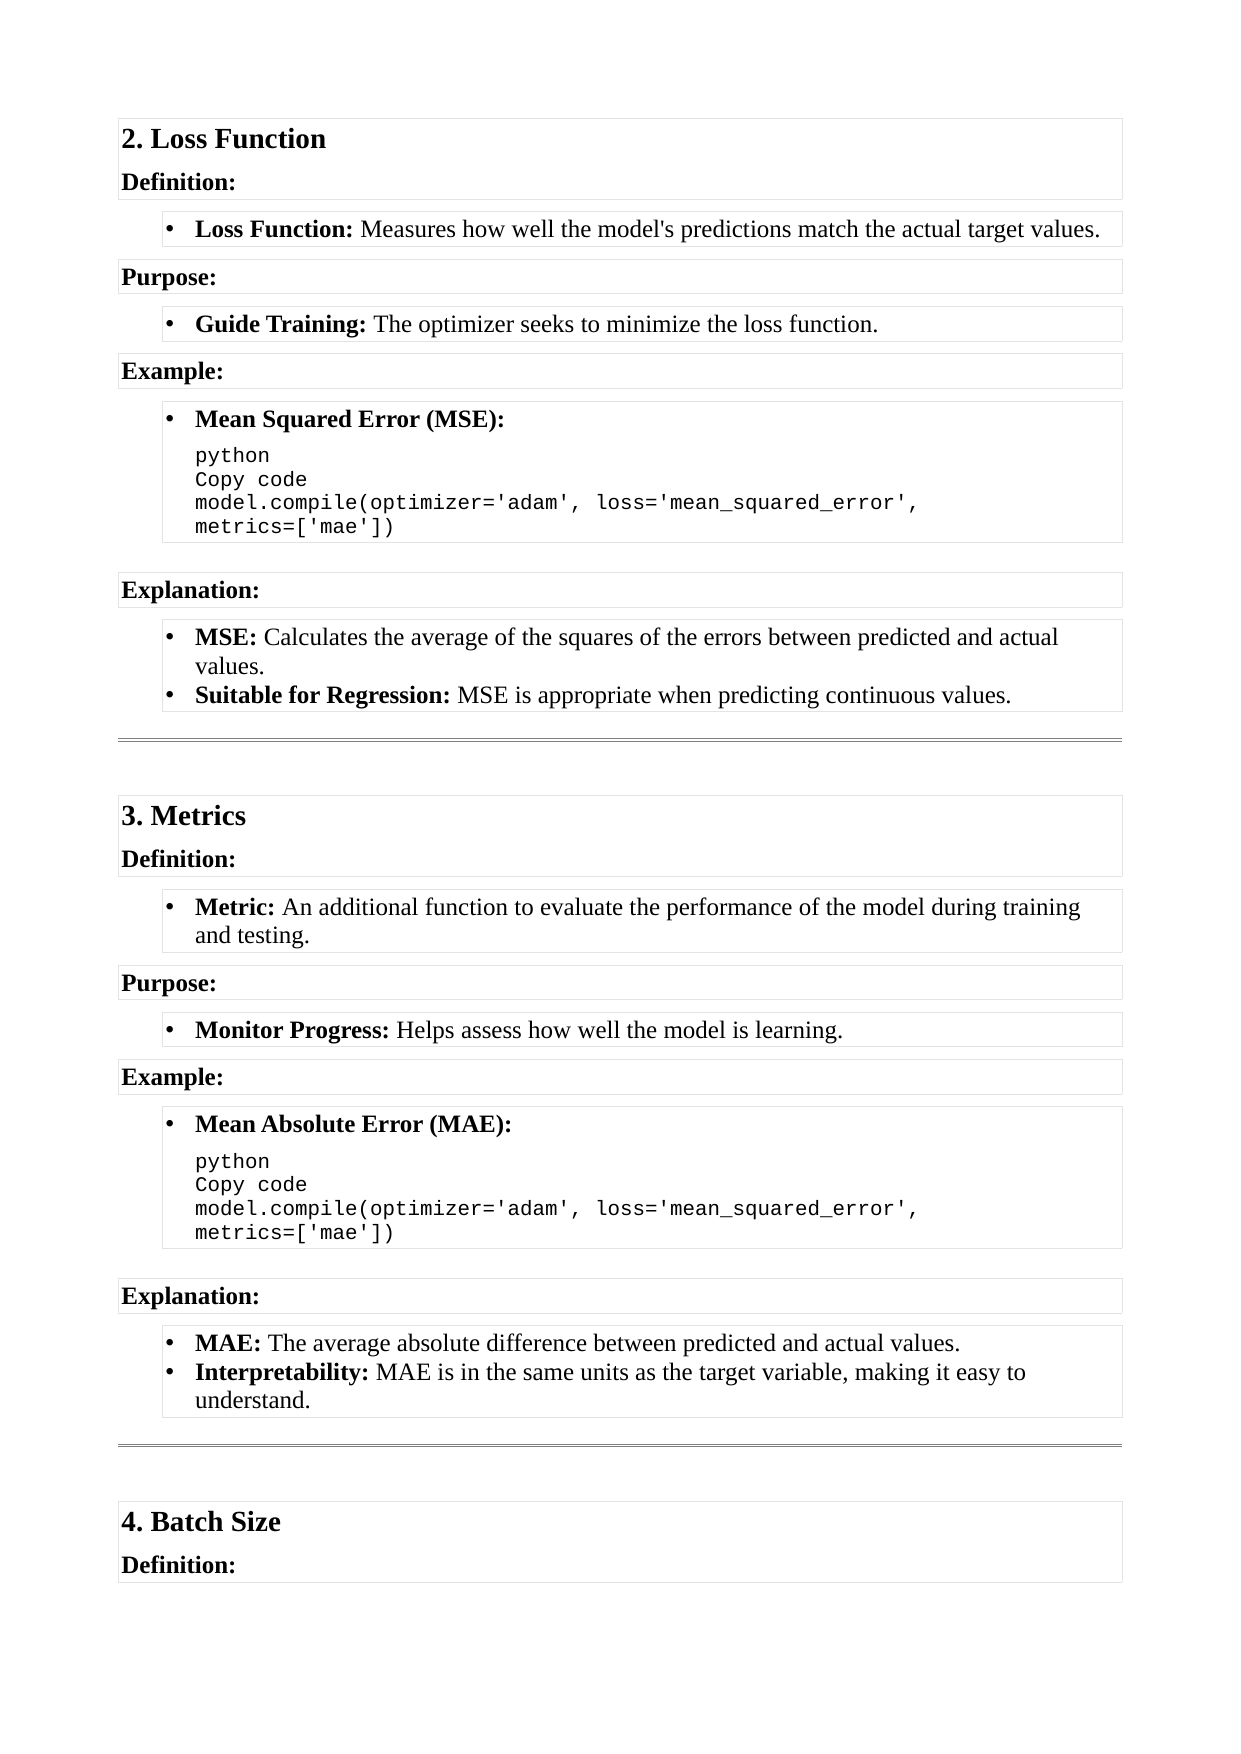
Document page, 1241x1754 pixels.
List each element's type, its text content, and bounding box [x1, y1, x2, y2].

list Copy code [163, 466, 1122, 489]
list Loss Function: Measures how well the model's predictions match the actual target values. [163, 212, 1122, 246]
text Definition: [119, 1547, 1122, 1582]
list Mean Absolute Error (MAE): [163, 1107, 1122, 1138]
subtitle 3. Metrics [119, 796, 1122, 832]
text Definition: [119, 841, 1122, 876]
list model.compile(optimizer='adam', loss='mean_squared_error', metrics=['mae']) [163, 489, 1122, 542]
text Example: [119, 1060, 1122, 1094]
text Explanation: [119, 1279, 1122, 1313]
text Purpose: [119, 260, 1122, 293]
list Monitor Progress: Helps assess how well the model is learning. [163, 1013, 1122, 1046]
text Purpose: [119, 966, 1122, 999]
text Example: [119, 354, 1122, 388]
list Suitable for Regression: MSE is appropriate when predicting continuous values. [163, 677, 1122, 711]
text Definition: [119, 164, 1122, 199]
list Metric: An additional function to evaluate the performance of the model during training and testing. [163, 890, 1122, 952]
subtitle 4. Batch Size [119, 1502, 1122, 1538]
list MSE: Calculates the average of the squares of the errors between predicted and actual values. [163, 620, 1122, 677]
list MAE: The average absolute difference between predicted and actual values. [163, 1326, 1122, 1354]
text Explanation: [119, 573, 1122, 607]
list python [163, 1148, 1122, 1171]
list Interpretability: MAE is in the same units as the target variable, making it easy to understand. [163, 1354, 1122, 1417]
list Guide Training: The optimizer seeks to minimize the loss function. [163, 307, 1122, 341]
list python [163, 442, 1122, 466]
list Mean Squared Error (MSE): [163, 402, 1122, 432]
subtitle 2. Loss Function [119, 119, 1122, 155]
list model.compile(optimizer='adam', loss='mean_squared_error', metrics=['mae']) [163, 1195, 1122, 1248]
list Copy code [163, 1171, 1122, 1195]
